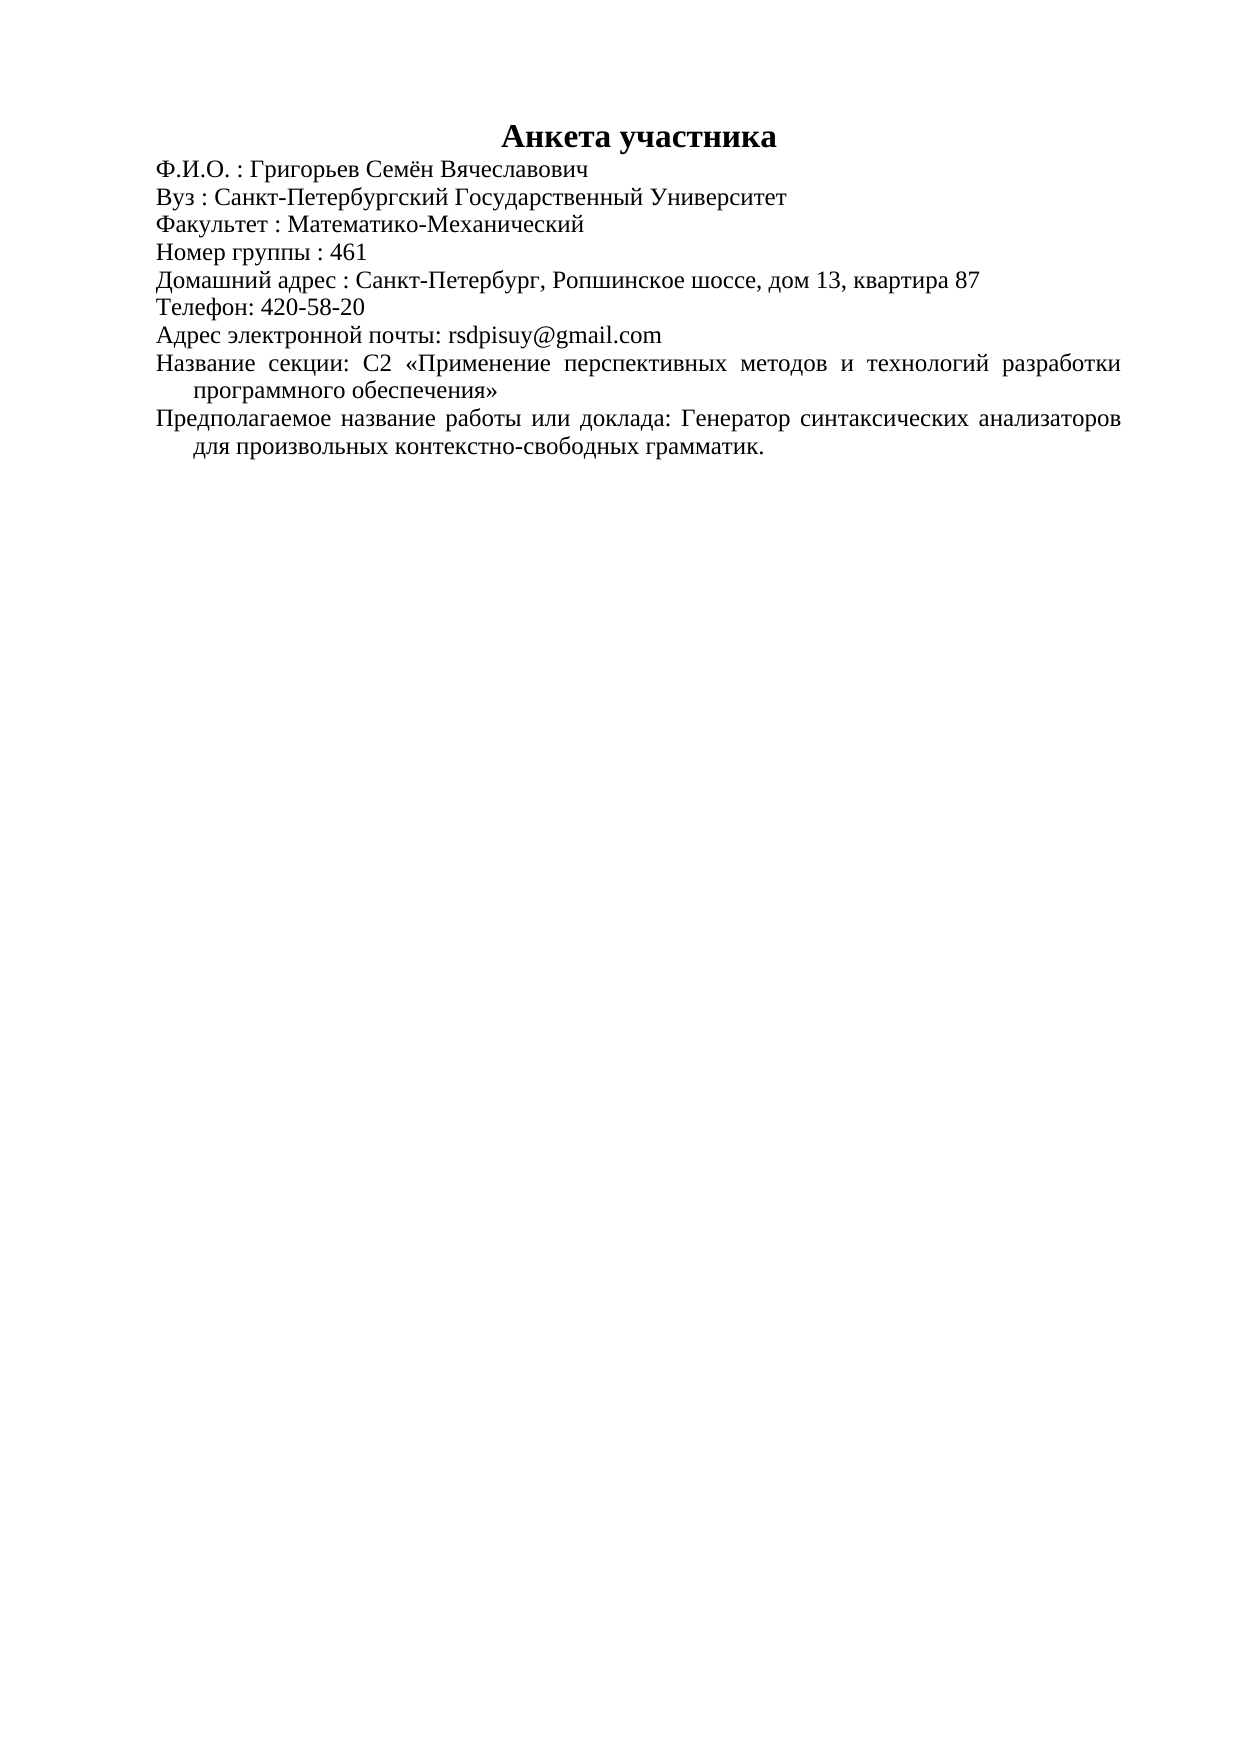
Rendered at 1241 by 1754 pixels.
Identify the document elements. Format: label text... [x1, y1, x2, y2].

text Вуз : Санкт-Петербургский Государственный Университет [156, 183, 1122, 210]
text Факультет : Математико-Механический [156, 210, 1122, 238]
text Телефон: 420-58-20 [156, 293, 1122, 321]
text Анкета участника [156, 118, 1122, 155]
text Название секции: С2 «Применение перспективных методов и технологий разработки программного обеспечения» [156, 349, 1122, 404]
text Адрес электронной почты: rsdpisuy@gmail.com [156, 321, 1122, 349]
text Домашний адрес : Санкт-Петербург, Ропшинское шоссе, дом 13, квартира 87 [156, 266, 1122, 293]
text Ф.И.О. : Григорьев Семён Вячеславович [156, 155, 1122, 183]
text Предполагаемое название работы или доклада: Генератор синтаксических анализаторов для произвольных контекстно-свободных грамматик. [156, 404, 1122, 460]
text Номер группы : 461 [156, 238, 1122, 266]
